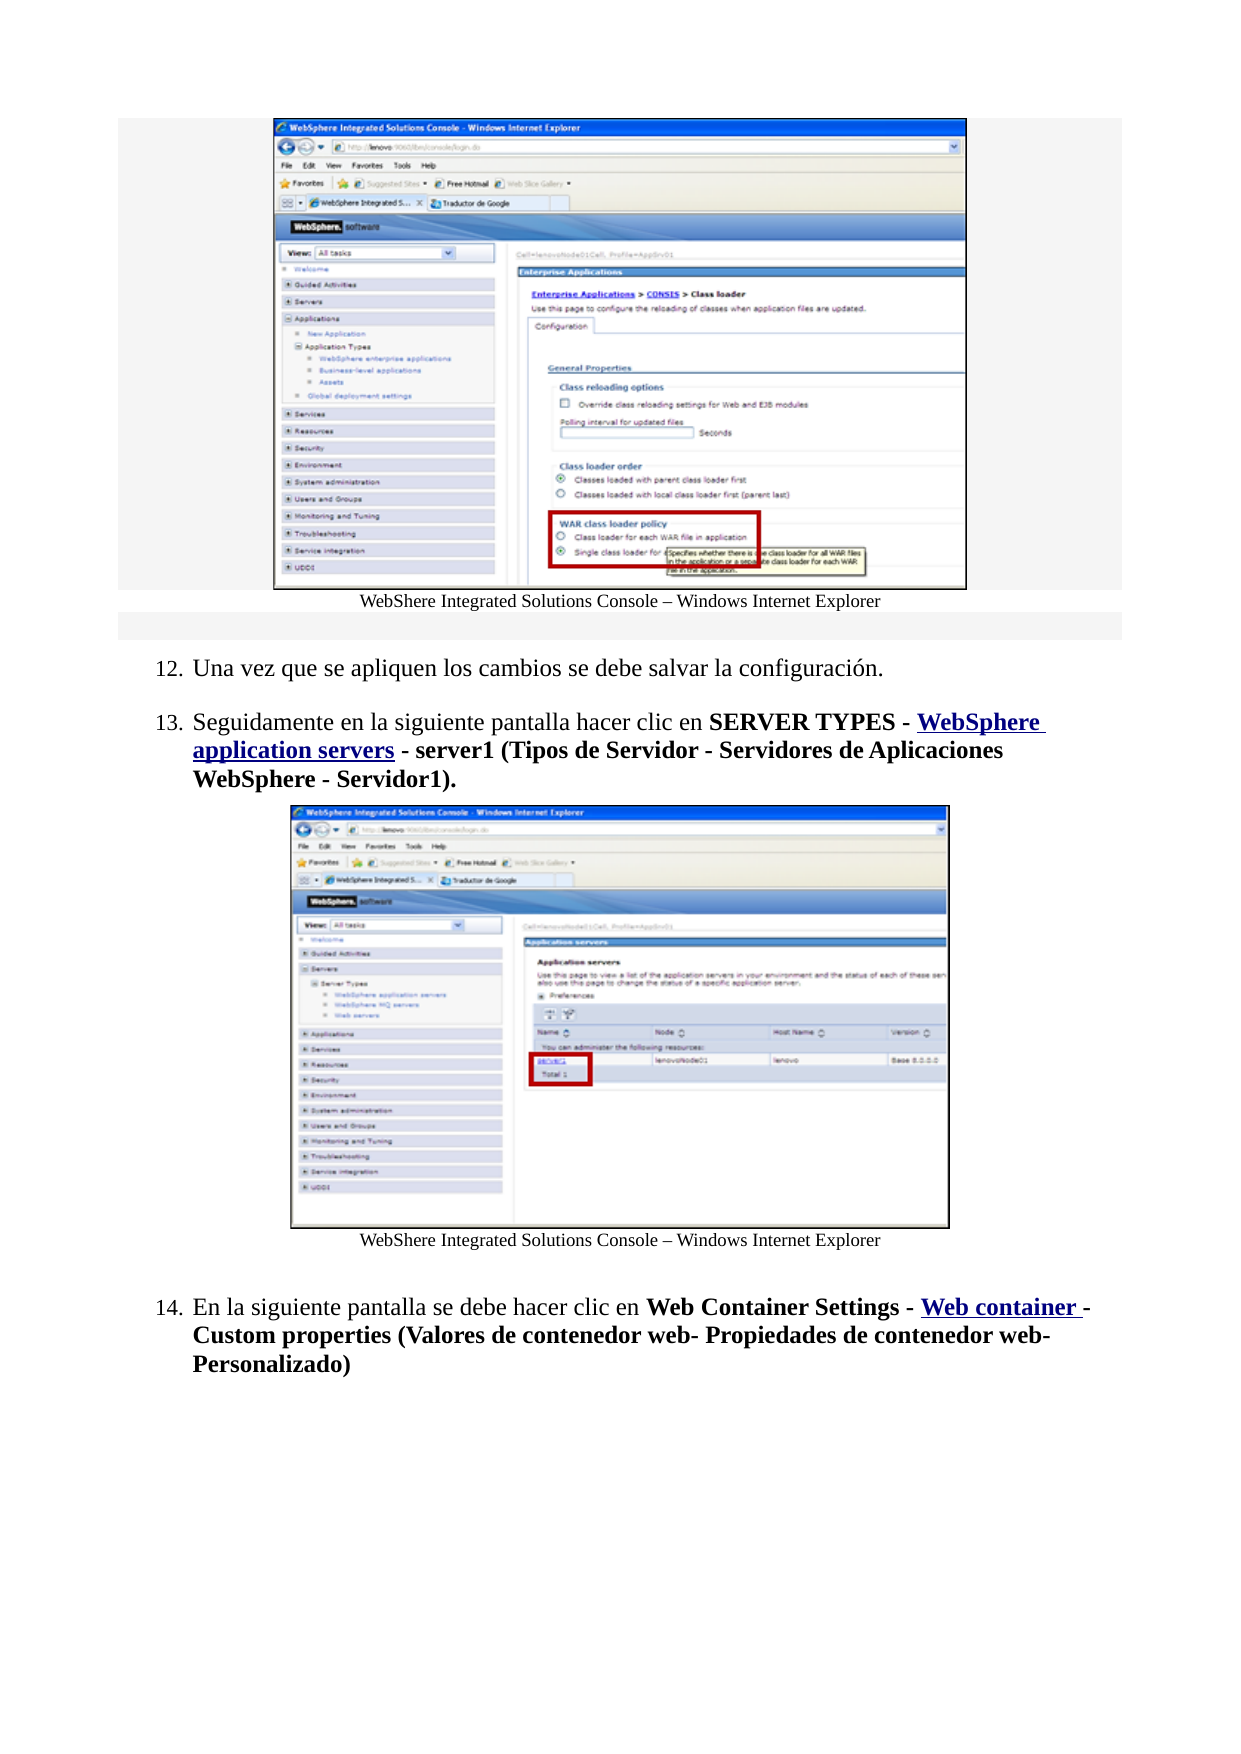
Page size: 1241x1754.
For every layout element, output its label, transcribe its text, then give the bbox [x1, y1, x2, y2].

list Seguidamente en la siguiente pantalla hacer clic en SERVER TYPES - WebSphere application servers - server1 (Tipos de Servidor - Servidores de Aplicaciones WebSphere - Servidor1). [155, 707, 1122, 793]
list En la siguiente pantalla se debe hacer clic en Web Container Settings - Web container - Custom properties (Valores de contenedor web- Propiedades de contenedor web- Personalizado) [155, 1292, 1122, 1378]
picture [290, 805, 950, 1229]
list WebShere Integrated Solutions Console – Windows Internet Explorer [118, 590, 1122, 612]
picture [273, 118, 967, 590]
list Una vez que se apliquen los cambios se debe salvar la configuración. [155, 653, 1122, 682]
list WebShere Integrated Solutions Console – Windows Internet Explorer [118, 1229, 1122, 1250]
